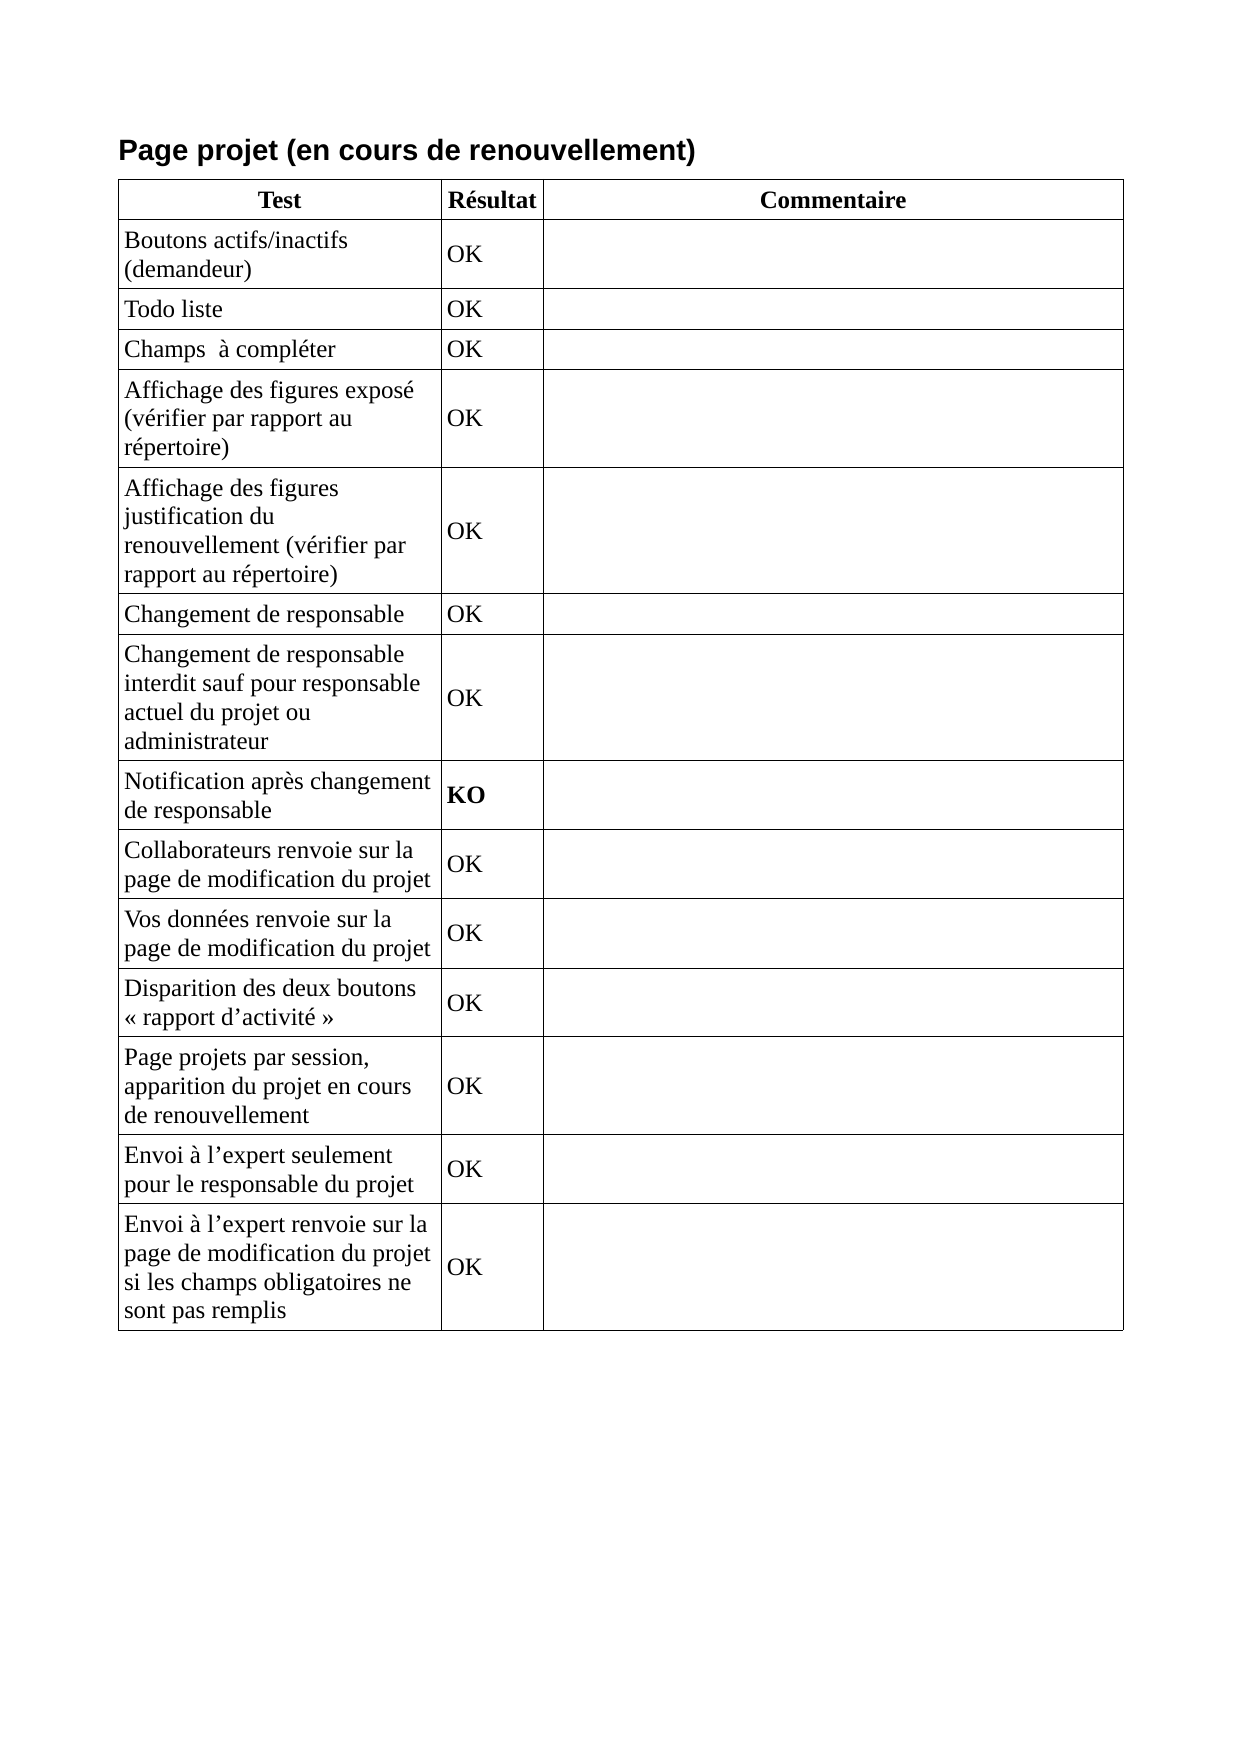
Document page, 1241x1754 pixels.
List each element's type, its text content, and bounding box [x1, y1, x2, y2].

table_cell [544, 330, 1123, 369]
table_cell Disparition des deux boutons « rapport d’activité » [119, 969, 441, 1036]
table_cell [544, 289, 1123, 329]
table_cell Changement de responsable [119, 594, 441, 634]
table_cell [544, 830, 1123, 898]
table_cell Affichage des figures exposé (vérifier par rapport au répertoire) [119, 370, 441, 467]
table_header Commentaire [544, 180, 1123, 219]
table_cell OK [442, 1037, 543, 1134]
table_cell Envoi à l’expert seulement pour le responsable du projet [119, 1135, 441, 1203]
table_cell OK [442, 635, 543, 760]
table_cell OK [442, 899, 543, 967]
table_cell [544, 220, 1123, 288]
table_cell KO [442, 761, 543, 829]
table_cell OK [442, 830, 543, 898]
table_cell [544, 468, 1123, 593]
table_cell OK [442, 468, 543, 593]
table_cell OK [442, 220, 543, 288]
table_header Résultat [442, 180, 543, 219]
table_cell Changement de responsable interdit sauf pour responsable actuel du projet ou administrateur [119, 635, 441, 760]
table_cell [544, 1037, 1123, 1134]
table_cell [544, 761, 1123, 829]
table_cell [544, 594, 1123, 634]
table_cell Vos données renvoie sur la page de modification du projet [119, 899, 441, 967]
table_cell OK [442, 370, 543, 467]
table_cell Todo liste [119, 289, 441, 329]
table_cell OK [442, 1204, 543, 1330]
table_cell Affichage des figures justification du renouvellement (vérifier par rapport au répertoire) [119, 468, 441, 593]
table_cell [544, 1204, 1123, 1330]
table_cell [544, 899, 1123, 967]
table_cell OK [442, 289, 543, 329]
table_cell Champs à compléter [119, 330, 441, 369]
table_cell Page projets par session, apparition du projet en cours de renouvellement [119, 1037, 441, 1134]
table_cell Envoi à l’expert renvoie sur la page de modification du projet si les champs obligatoires ne sont pas remplis [119, 1204, 441, 1330]
table_cell Boutons actifs/inactifs (demandeur) [119, 220, 441, 288]
table_cell [544, 1135, 1123, 1203]
table_cell OK [442, 330, 543, 369]
table_cell [544, 635, 1123, 760]
table_cell [544, 969, 1123, 1036]
table_cell Notification après changement de responsable [119, 761, 441, 829]
table_header Test [119, 180, 441, 219]
subtitle Page projet (en cours de renouvellement) [118, 133, 1122, 166]
table_cell OK [442, 594, 543, 634]
table_cell OK [442, 969, 543, 1036]
table_cell OK [442, 1135, 543, 1203]
table_cell [544, 370, 1123, 467]
table_cell Collaborateurs renvoie sur la page de modification du projet [119, 830, 441, 898]
